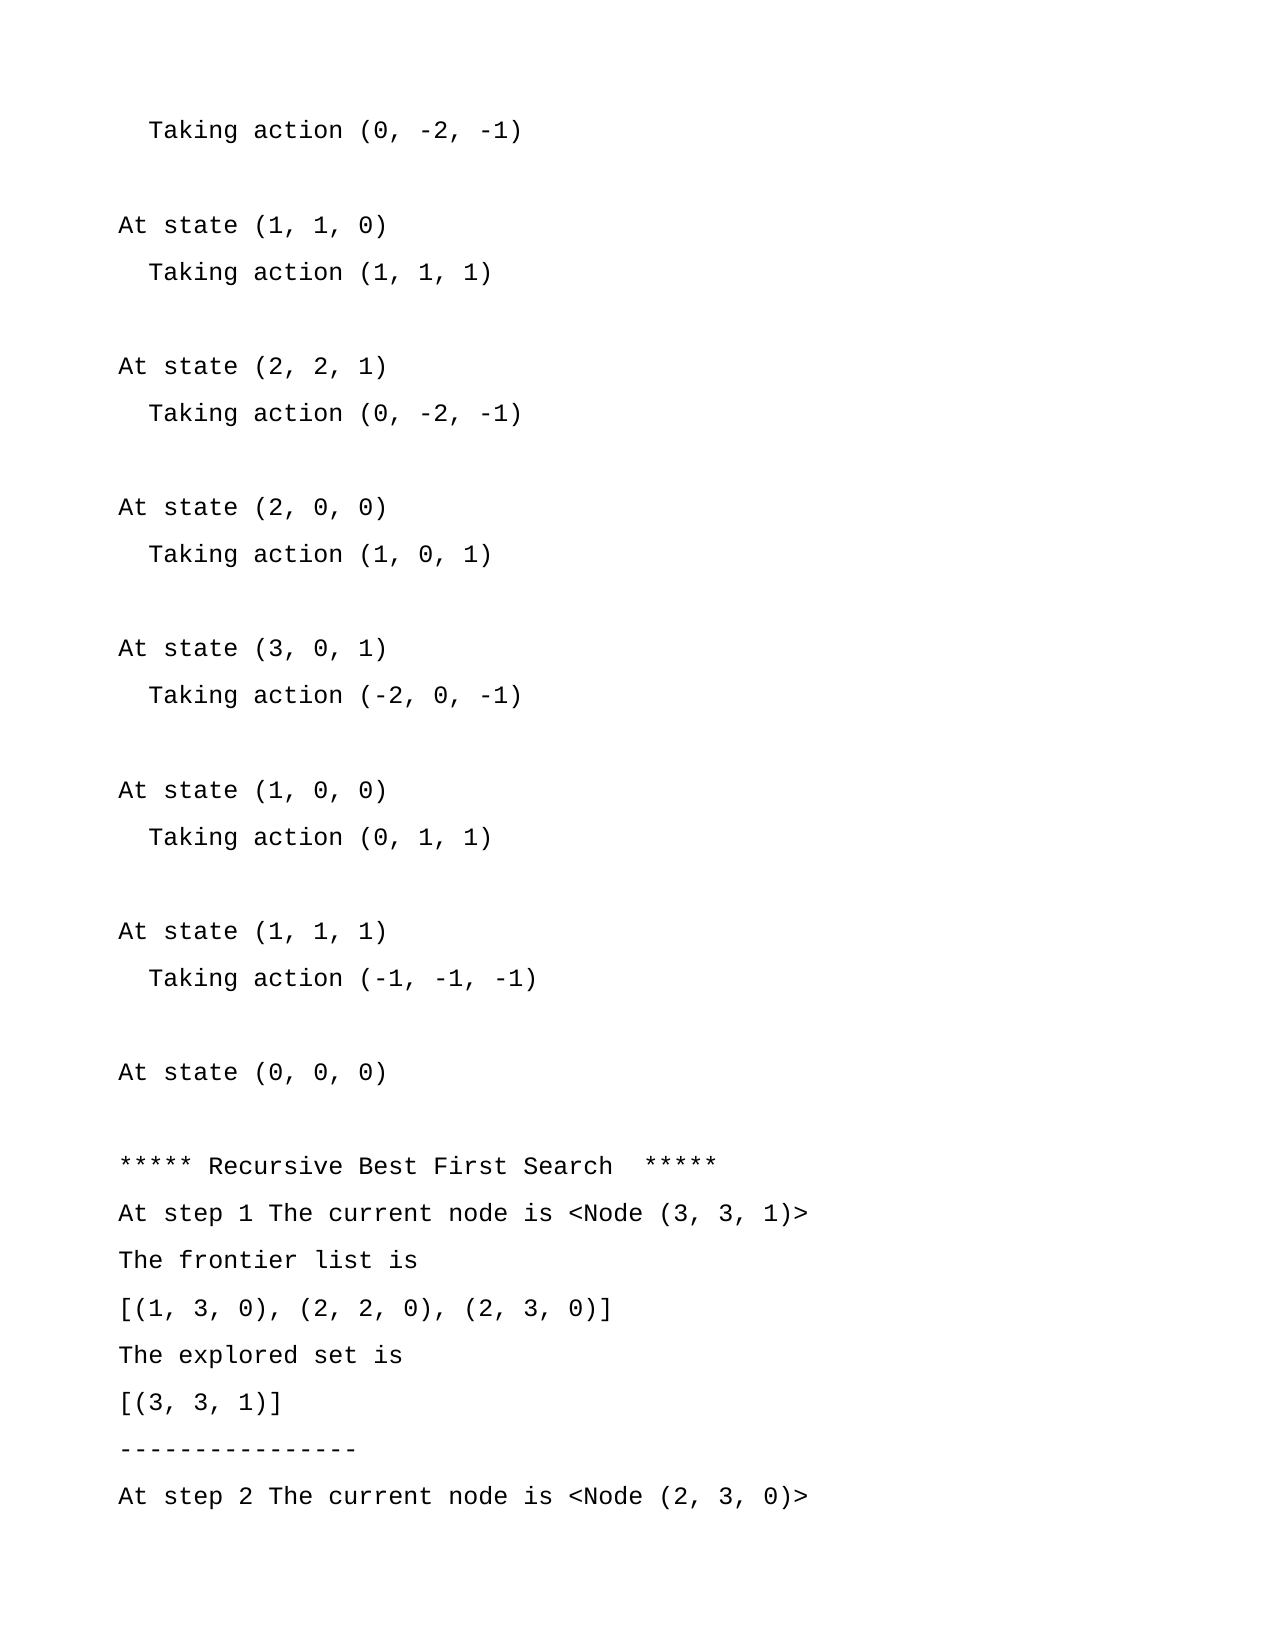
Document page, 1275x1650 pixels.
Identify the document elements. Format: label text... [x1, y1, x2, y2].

text [(1, 3, 0), (2, 2, 0), (2, 3, 0)] [118, 1295, 1157, 1323]
text At state (1, 1, 0) [118, 212, 1157, 241]
text Taking action (-1, -1, -1) [118, 966, 1157, 994]
text At state (3, 0, 1) [118, 636, 1157, 664]
text Taking action (-2, 0, -1) [118, 683, 1157, 711]
text Taking action (1, 1, 1) [118, 259, 1157, 288]
text At step 2 The current node is <Node (2, 3, 0)> [118, 1483, 1157, 1512]
text Taking action (1, 0, 1) [118, 542, 1157, 570]
text At state (1, 1, 1) [118, 918, 1157, 947]
text ---------------- [118, 1436, 1157, 1465]
text At step 1 The current node is <Node (3, 3, 1)> [118, 1201, 1157, 1229]
text Taking action (0, 1, 1) [118, 824, 1157, 853]
text At state (0, 0, 0) [118, 1060, 1157, 1088]
text The explored set is [118, 1342, 1157, 1371]
text [(3, 3, 1)] [118, 1389, 1157, 1418]
text Taking action (0, -2, -1) [118, 401, 1157, 429]
text At state (2, 2, 1) [118, 353, 1157, 382]
text ***** Recursive Best First Search ***** [118, 1154, 1157, 1182]
text At state (1, 0, 0) [118, 777, 1157, 806]
text At state (2, 0, 0) [118, 495, 1157, 523]
text Taking action (0, -2, -1) [118, 118, 1157, 146]
text The frontier list is [118, 1248, 1157, 1276]
